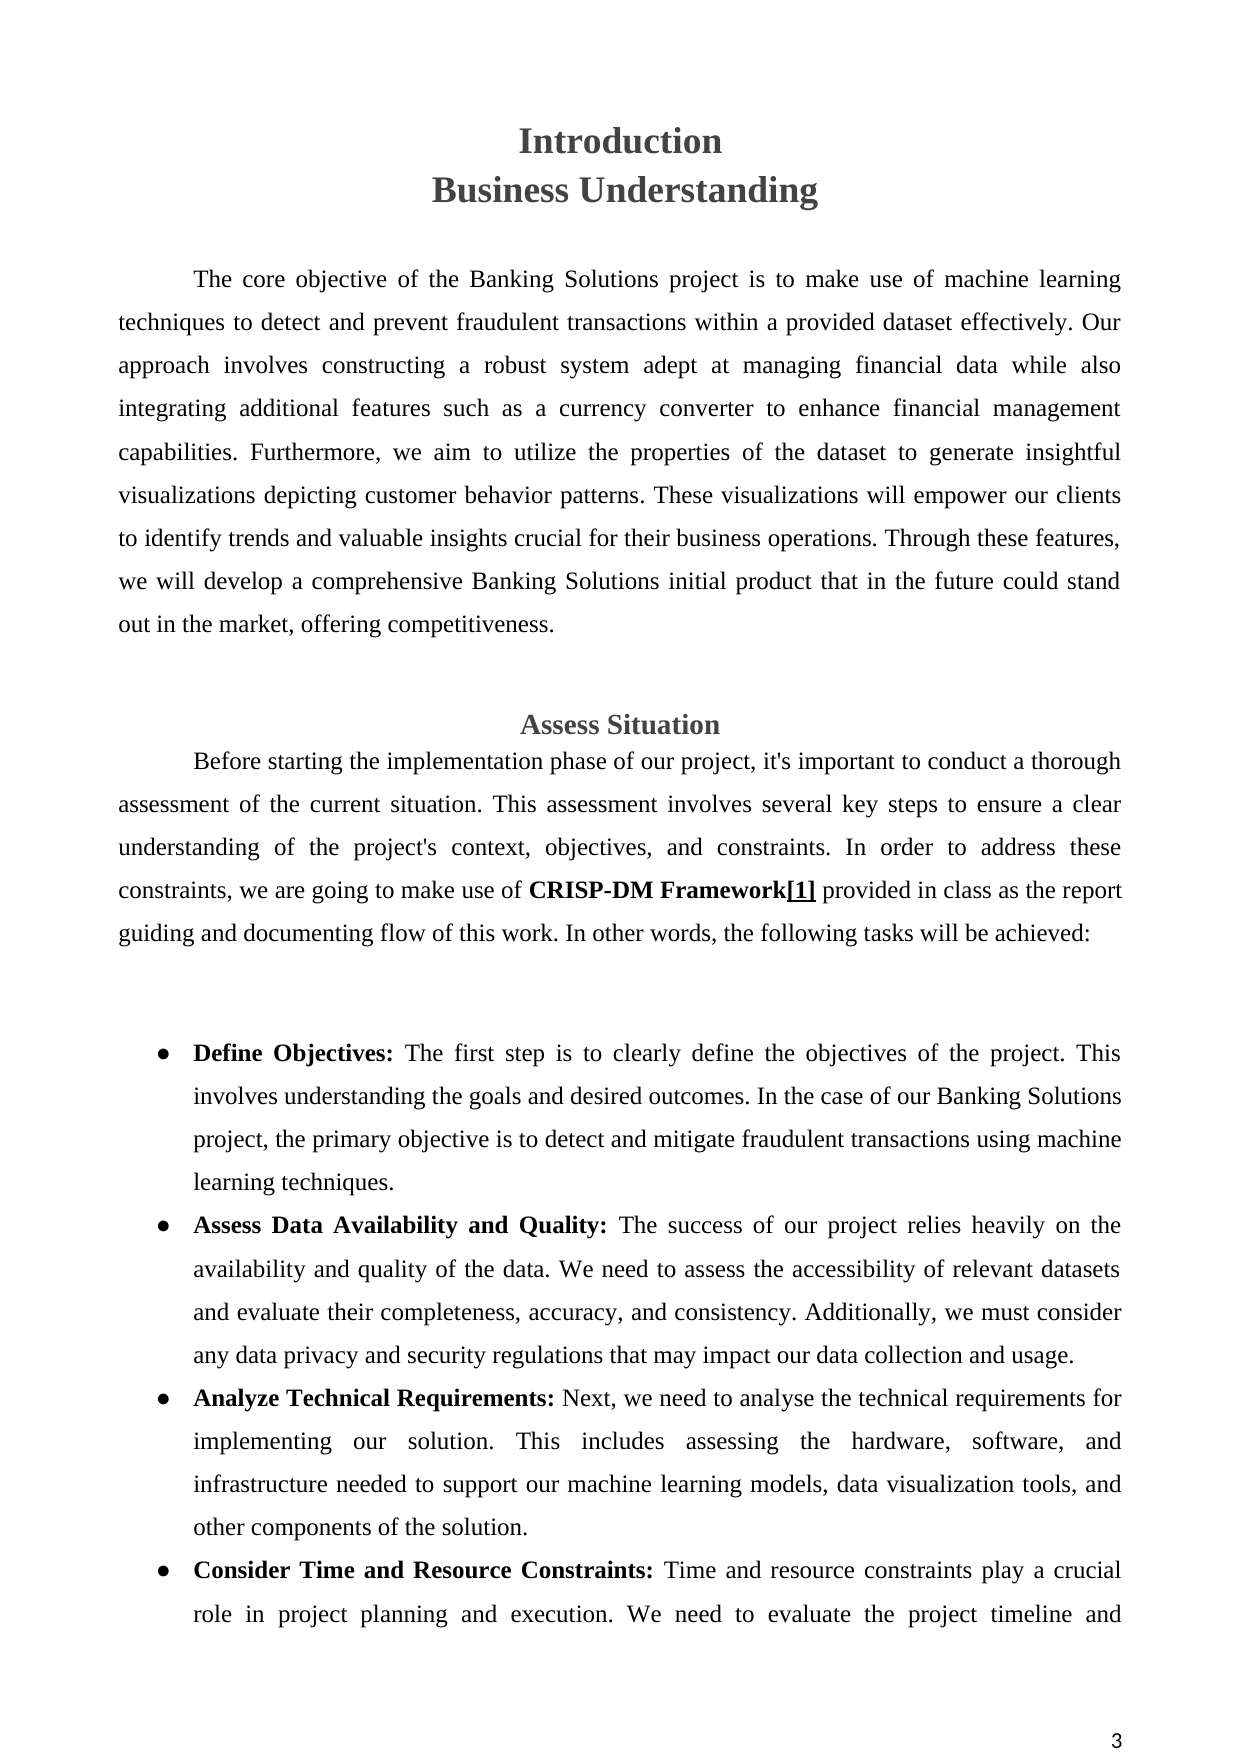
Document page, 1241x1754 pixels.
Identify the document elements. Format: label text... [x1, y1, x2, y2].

subtitle Assess Situation [118, 707, 1122, 741]
text The core objective of the Banking Solutions project is to make use of machine learning techniques to detect and prevent fraudulent transactions within a provided dataset effectively. Our approach involves constructing a robust system adept at managing financial data while also integrating additional features such as a currency converter to enhance financial management capabilities. Furthermore, we aim to utilize the properties of the dataset to generate insightful visualizations depicting customer behavior patterns. These visualizations will empower our clients to identify trends and valuable insights crucial for their business operations. Through these features, we will develop a comprehensive Banking Solutions initial product that in the future could stand out in the market, offering competitiveness. [118, 264, 1122, 638]
list Analyze Technical Requirements: Next, we need to analyse the technical requirements for implementing our solution. This includes assessing the hardware, software, and infrastructure needed to support our machine learning models, data visualization tools, and other components of the solution. [156, 1383, 1122, 1541]
list Consider Time and Resource Constraints: Time and resource constraints play a crucial role in project planning and execution. We need to evaluate the project timeline and [156, 1556, 1122, 1627]
text Before starting the implementation phase of our project, it's important to conduct a thorough assessment of the current situation. This assessment involves several key steps to ensure a clear understanding of the project's context, objectives, and constraints. In order to address these constraints, we are going to make use of CRISP-DM Framework[1] provided in class as the report guiding and documenting flow of this work. In other words, the following tasks will be achieved: [118, 746, 1122, 947]
subtitle Business Understanding [118, 168, 1122, 211]
list Assess Data Availability and Quality: The success of our project relies heavily on the availability and quality of the data. We need to assess the accessibility of relevant datasets and evaluate their completeness, accuracy, and consistency. Additionally, we must consider any data privacy and security regulations that may impact our data collection and usage. [156, 1211, 1122, 1369]
list Define Objectives: The first step is to clearly define the objectives of the project. This involves understanding the goals and desired outcomes. In the case of our Banking Solutions project, the primary objective is to detect and mitigate fraudulent transactions using machine learning techniques. [156, 1038, 1122, 1196]
subtitle Introduction [118, 118, 1122, 161]
